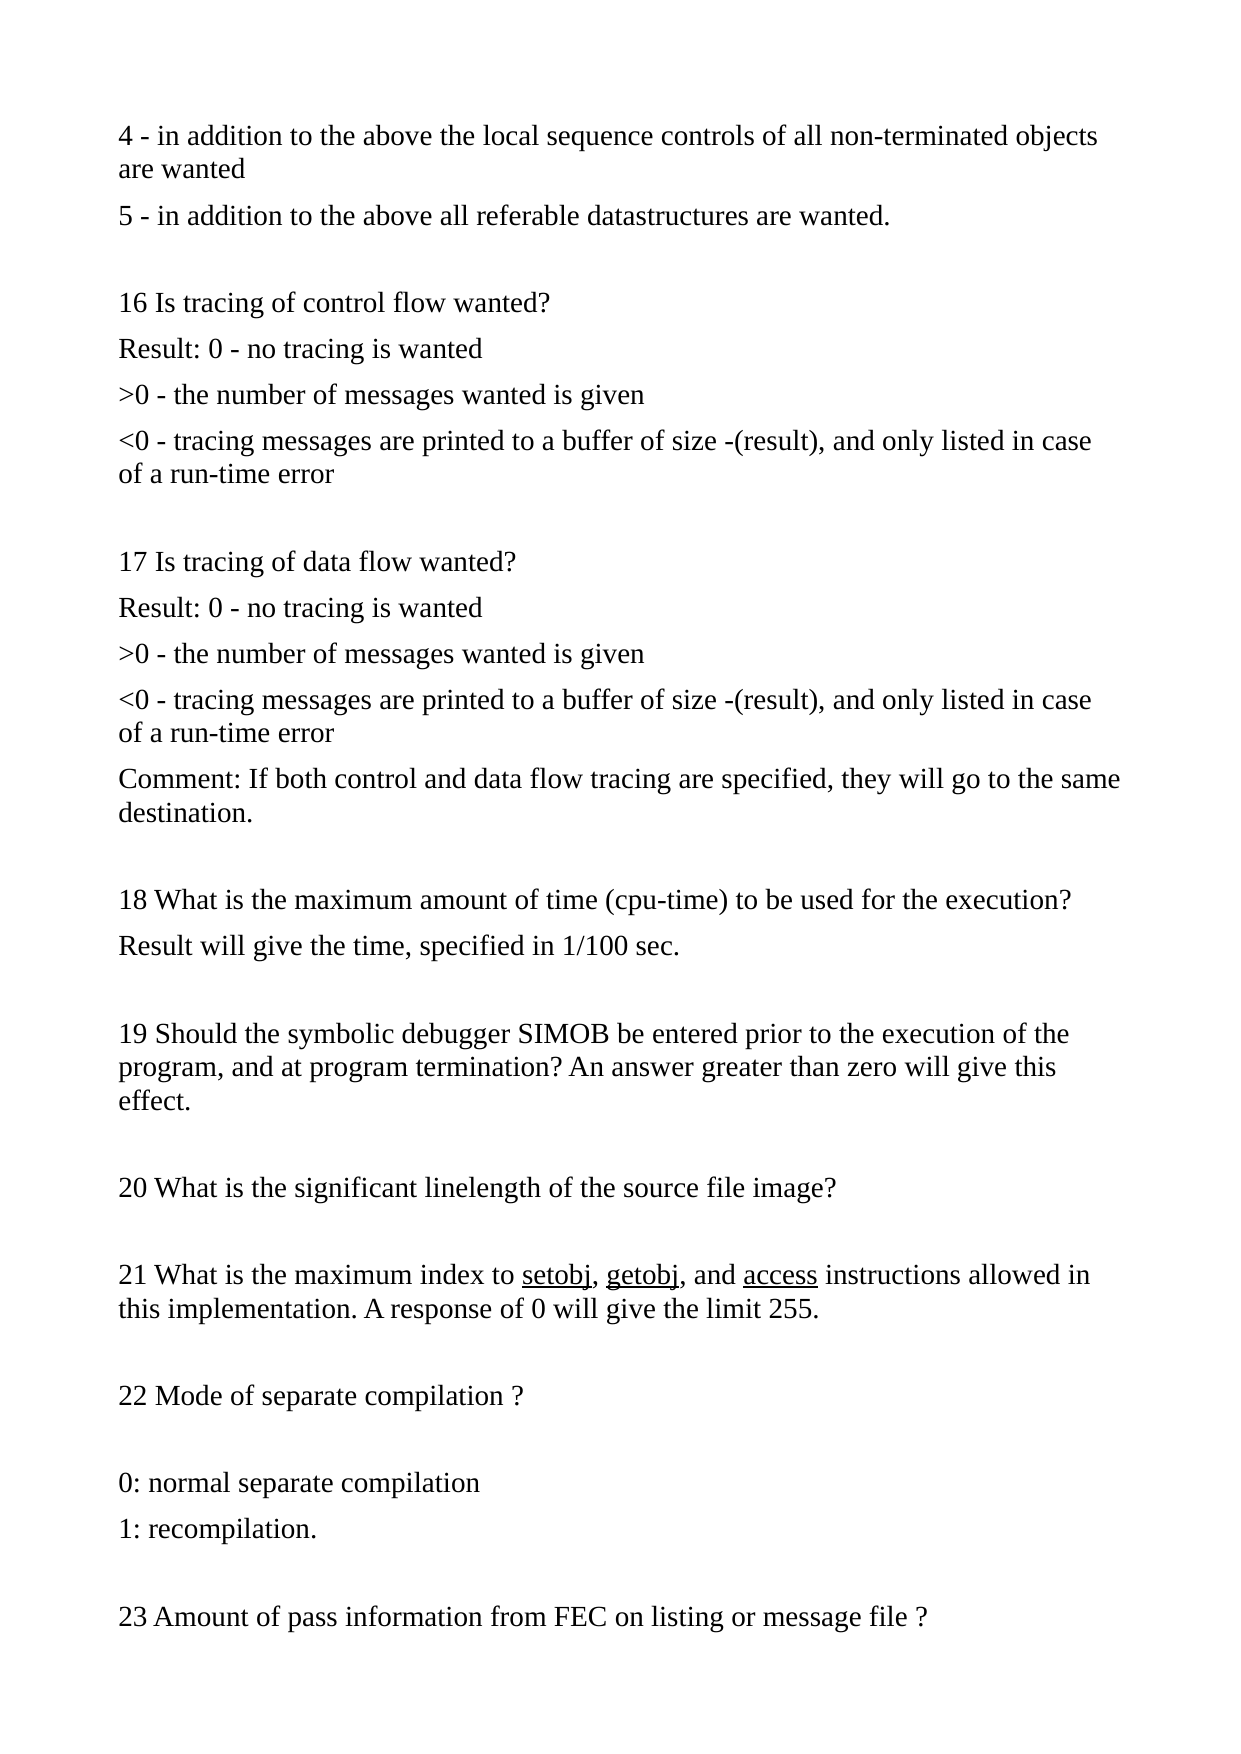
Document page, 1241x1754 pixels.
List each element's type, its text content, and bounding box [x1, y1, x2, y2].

text 5 - in addition to the above all referable datastructures are wanted. [118, 198, 1122, 231]
text 21 What is the maximum index to setobj, getobj, and access instructions allowed in this implementation. A response of 0 will give the limit 255. [118, 1257, 1122, 1324]
text 1: recompilation. [118, 1512, 1122, 1545]
text 17 Is tracing of data flow wanted? [118, 544, 1122, 577]
text Result: 0 - no tracing is wanted [118, 590, 1122, 623]
text 16 Is tracing of control flow wanted? [118, 285, 1122, 318]
text 19 Should the symbolic debugger SIMOB be entered prior to the execution of the program, and at program termination? An answer greater than zero will give this effect. [118, 1016, 1122, 1116]
text 0: normal separate compilation [118, 1466, 1122, 1499]
text <0 - tracing messages are printed to a buffer of size -(result), and only listed in case of a run-time error [118, 682, 1122, 749]
text Comment: If both control and data flow tracing are specified, they will go to the same destination. [118, 762, 1122, 829]
text <0 - tracing messages are printed to a buffer of size -(result), and only listed in case of a run-time error [118, 423, 1122, 490]
text Result will give the time, specified in 1/100 sec. [118, 928, 1122, 962]
text >0 - the number of messages wanted is given [118, 636, 1122, 669]
text 22 Mode of separate compilation ? [118, 1378, 1122, 1412]
text 4 - in addition to the above the local sequence controls of all non-terminated objects are wanted [118, 118, 1122, 185]
text >0 - the number of messages wanted is given [118, 377, 1122, 411]
text 18 What is the maximum amount of time (cpu-time) to be used for the execution? [118, 882, 1122, 916]
text 20 What is the significant linelength of the source file image? [118, 1170, 1122, 1204]
text 23 Amount of pass information from FEC on listing or message file ? [118, 1599, 1122, 1632]
text Result: 0 - no tracing is wanted [118, 331, 1122, 364]
